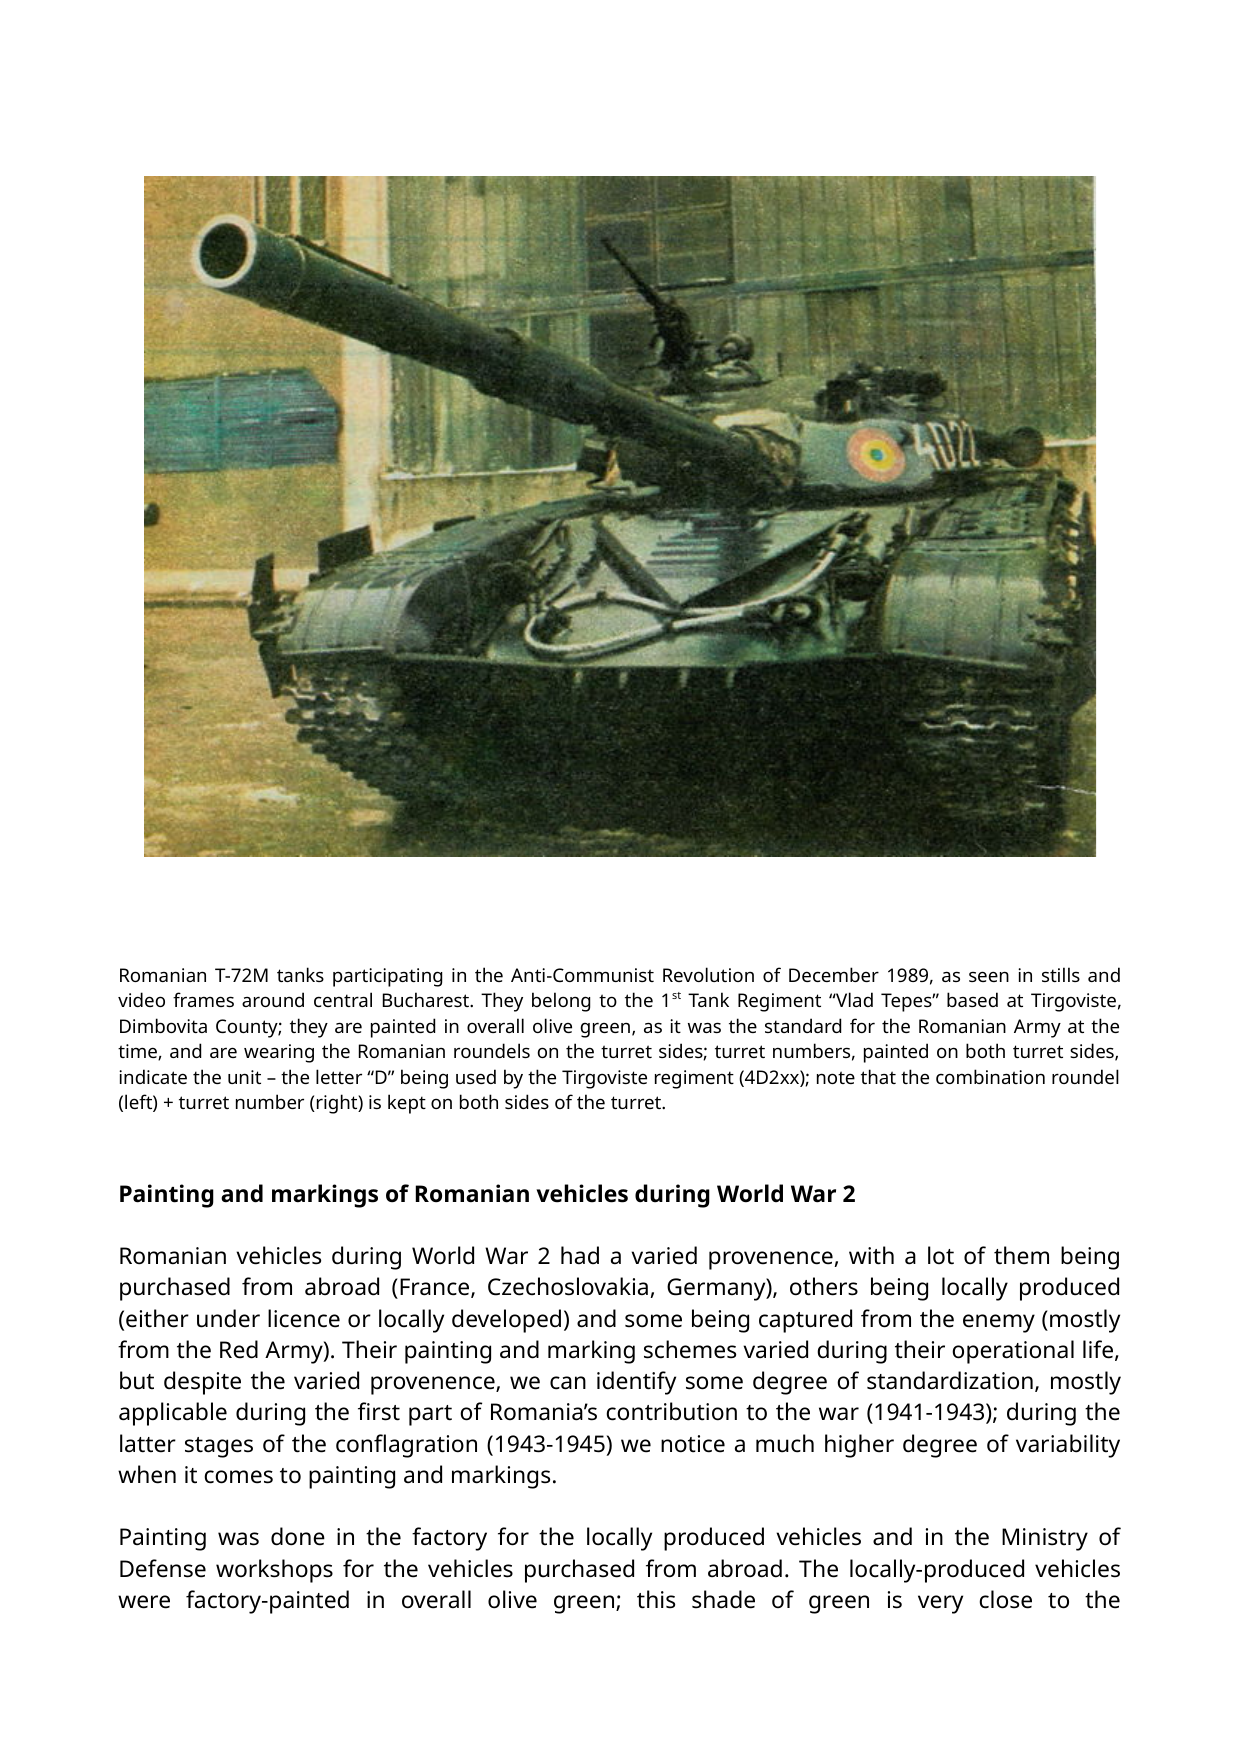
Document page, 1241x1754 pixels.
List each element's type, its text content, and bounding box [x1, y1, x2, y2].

text Romanian T-72M tanks participating in the Anti-Communist Revolution of December 1989, as seen in stills and video frames around central Bucharest. They belong to the 1st Tank Regiment “Vlad Tepes” based at Tirgoviste, Dimbovita County; they are painted in overall olive green, as it was the standard for the Romanian Army at the time, and are wearing the Romanian roundels on the turret sides; turret numbers, painted on both turret sides, indicate the unit – the letter “D” being used by the Tirgoviste regiment (4D2xx); note that the combination roundel (left) + turret number (right) is kept on both sides of the turret. [118, 962, 1122, 1115]
text Painting was done in the factory for the locally produced vehicles and in the Ministry of Defense workshops for the vehicles purchased from abroad. The locally-produced vehicles were factory-painted in overall olive green; this shade of green is very close to the [118, 1521, 1122, 1615]
text Romanian vehicles during World War 2 had a varied provenence, with a lot of them being purchased from abroad (France, Czechoslovakia, Germany), others being locally produced (either under licence or locally developed) and some being captured from the enemy (mostly from the Red Army). Their painting and marking schemes varied during their operational life, but despite the varied provenence, we can identify some degree of standardization, mostly applicable during the first part of Romania’s contribution to the war (1941-1943); during the latter stages of the conflagration (1943-1945) we notice a much higher degree of variability when it comes to painting and markings. [118, 1240, 1122, 1490]
text Painting and markings of Romanian vehicles during World War 2 [118, 1177, 1122, 1209]
picture [144, 176, 1097, 857]
